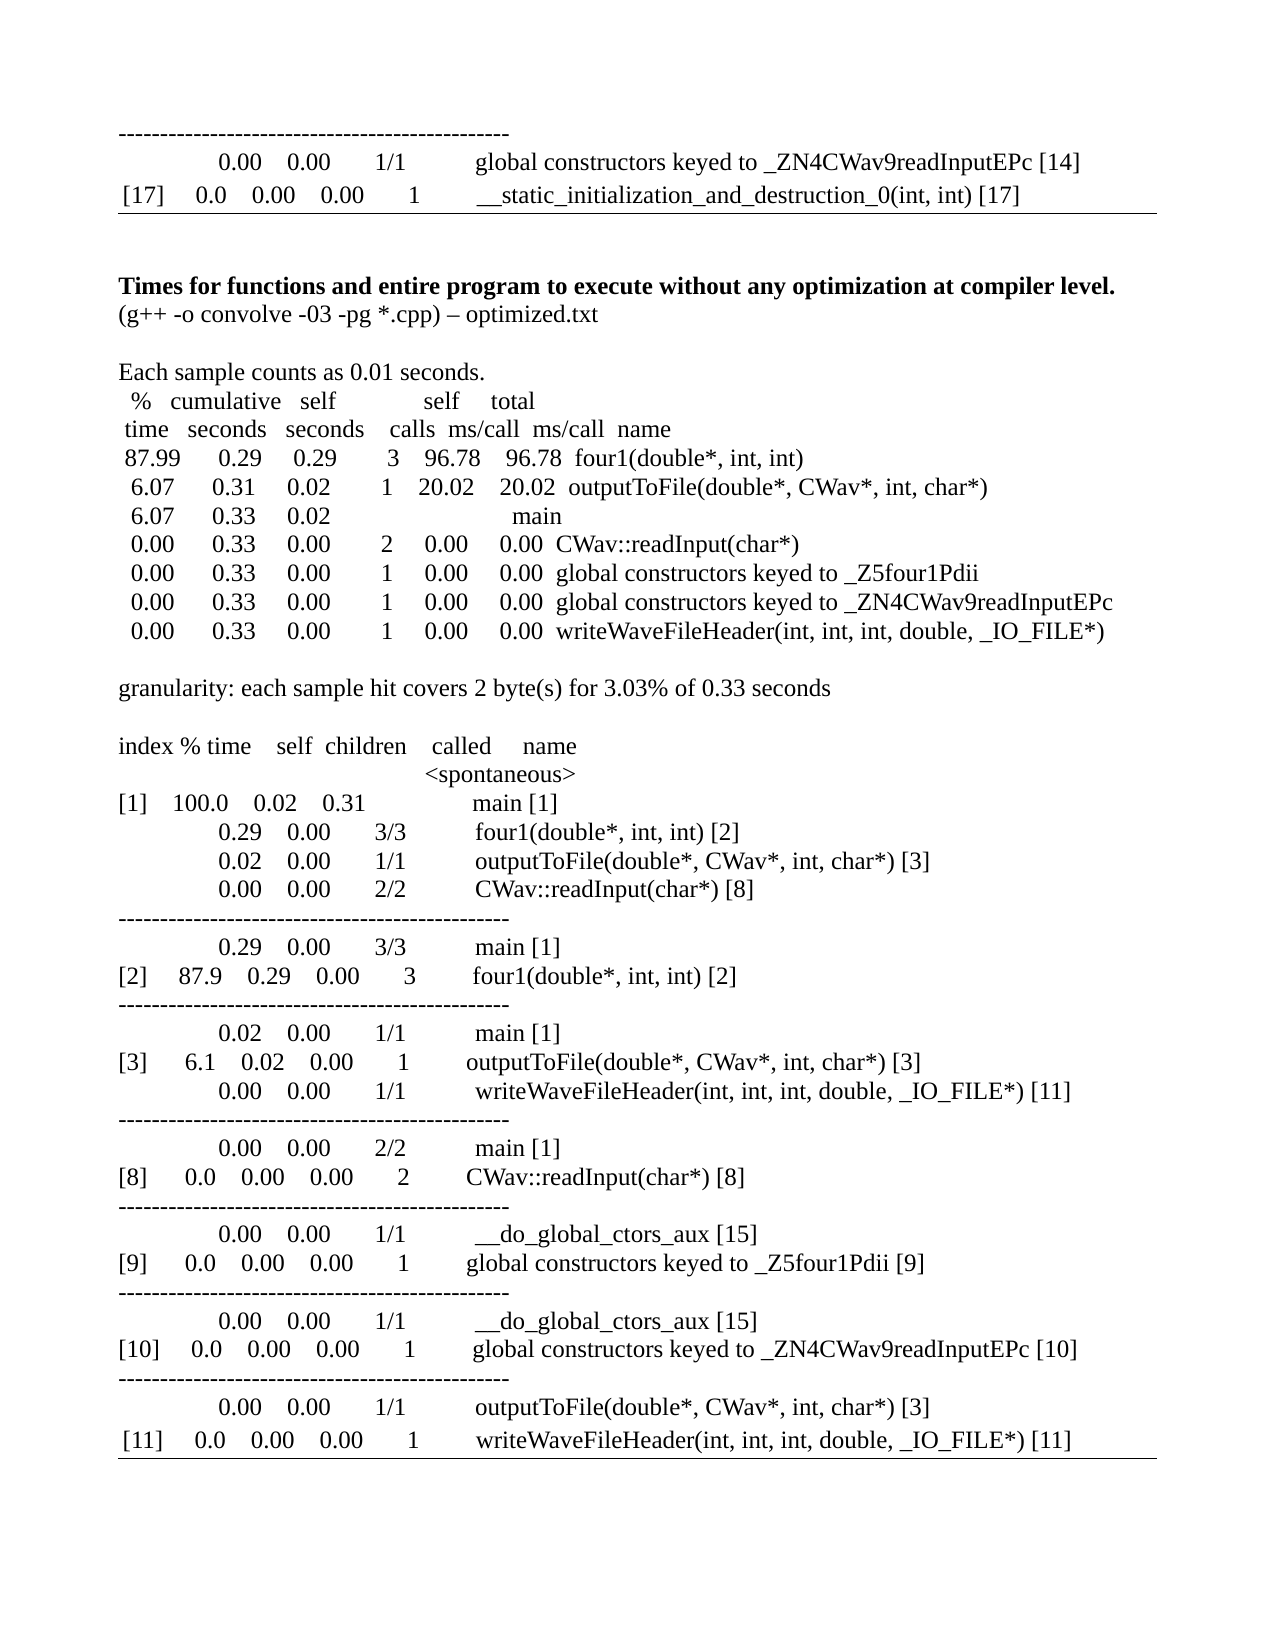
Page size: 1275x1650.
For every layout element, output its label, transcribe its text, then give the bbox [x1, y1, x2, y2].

text [11] 0.0 0.00 0.00 1 writeWaveFileHeader(int, int, int, double, _IO_FILE*) [11] [118, 1421, 1157, 1458]
text [8] 0.0 0.00 0.00 2 CWav::readInput(char*) [8] [118, 1162, 1157, 1191]
text Each sample counts as 0.01 seconds. [118, 357, 1157, 386]
text granularity: each sample hit covers 2 byte(s) for 3.03% of 0.33 seconds [118, 644, 1157, 702]
text 0.00 0.33 0.00 1 0.00 0.00 writeWaveFileHeader(int, int, int, double, _IO_FILE*) [118, 616, 1157, 644]
text ----------------------------------------------- [118, 903, 1157, 932]
text 0.00 0.00 1/1 writeWaveFileHeader(int, int, int, double, _IO_FILE*) [11] [118, 1076, 1157, 1104]
text 0.29 0.00 3/3 main [1] [118, 932, 1157, 961]
text 0.00 0.33 0.00 1 0.00 0.00 global constructors keyed to _ZN4CWav9readInputEPc [118, 587, 1157, 616]
text [3] 6.1 0.02 0.00 1 outputToFile(double*, CWav*, int, char*) [3] [118, 1047, 1157, 1076]
text 6.07 0.31 0.02 1 20.02 20.02 outputToFile(double*, CWav*, int, char*) [118, 472, 1157, 501]
text 0.00 0.00 1/1 outputToFile(double*, CWav*, int, char*) [3] [118, 1392, 1157, 1421]
text ----------------------------------------------- [118, 1191, 1157, 1219]
text 0.29 0.00 3/3 four1(double*, int, int) [2] [118, 817, 1157, 846]
text [17] 0.0 0.00 0.00 1 __static_initialization_and_destruction_0(int, int) [17] [118, 176, 1157, 213]
text Times for functions and entire program to execute without any optimization at compiler level. [118, 271, 1157, 299]
text 0.00 0.00 1/1 __do_global_ctors_aux [15] [118, 1219, 1157, 1248]
text 87.99 0.29 0.29 3 96.78 96.78 four1(double*, int, int) [118, 443, 1157, 472]
text <spontaneous> [118, 759, 1157, 788]
text ----------------------------------------------- [118, 1277, 1157, 1306]
text index % time self children called name [118, 731, 1157, 759]
text 6.07 0.33 0.02 main [118, 501, 1157, 529]
text ----------------------------------------------- [118, 1104, 1157, 1133]
text [2] 87.9 0.29 0.00 3 four1(double*, int, int) [2] [118, 961, 1157, 989]
text 0.00 0.33 0.00 1 0.00 0.00 global constructors keyed to _Z5four1Pdii [118, 558, 1157, 587]
text ----------------------------------------------- [118, 118, 1157, 147]
text 0.00 0.00 1/1 global constructors keyed to _ZN4CWav9readInputEPc [14] [118, 147, 1157, 176]
text (g++ -o convolve -03 -pg *.cpp) – optimized.txt [118, 299, 1157, 328]
text ----------------------------------------------- [118, 1363, 1157, 1392]
text 0.00 0.33 0.00 2 0.00 0.00 CWav::readInput(char*) [118, 529, 1157, 558]
text 0.00 0.00 2/2 CWav::readInput(char*) [8] [118, 874, 1157, 903]
text % cumulative self self total [118, 386, 1157, 414]
text [9] 0.0 0.00 0.00 1 global constructors keyed to _Z5four1Pdii [9] [118, 1248, 1157, 1277]
text time seconds seconds calls ms/call ms/call name [118, 414, 1157, 443]
text 0.00 0.00 2/2 main [1] [118, 1133, 1157, 1162]
text 0.02 0.00 1/1 outputToFile(double*, CWav*, int, char*) [3] [118, 846, 1157, 874]
text ----------------------------------------------- [118, 989, 1157, 1018]
text 0.00 0.00 1/1 __do_global_ctors_aux [15] [118, 1306, 1157, 1334]
text 0.02 0.00 1/1 main [1] [118, 1018, 1157, 1047]
text [10] 0.0 0.00 0.00 1 global constructors keyed to _ZN4CWav9readInputEPc [10] [118, 1334, 1157, 1363]
text [1] 100.0 0.02 0.31 main [1] [118, 788, 1157, 817]
